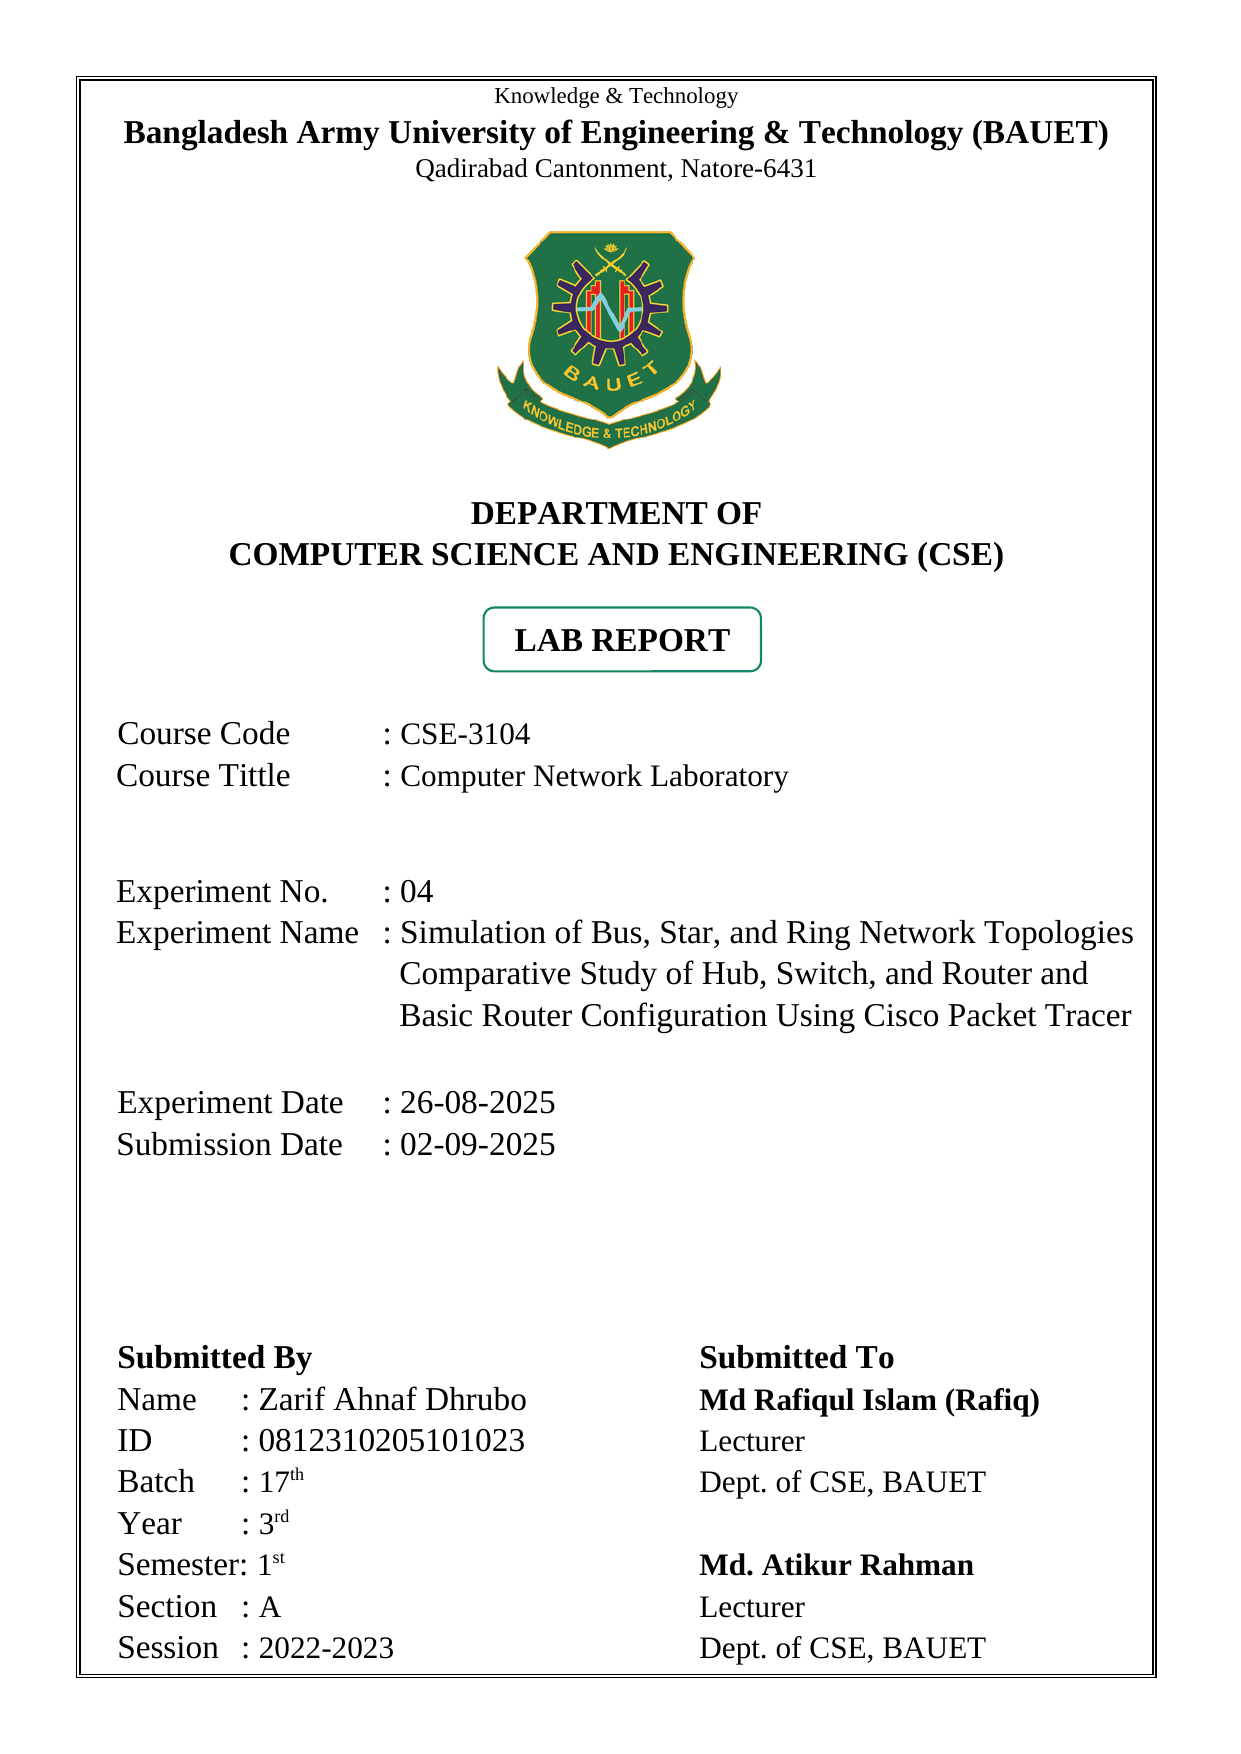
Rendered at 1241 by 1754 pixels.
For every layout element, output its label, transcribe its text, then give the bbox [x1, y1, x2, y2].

text Submitted By Submitted To Name : Zarif Ahnaf Dhrubo Md Rafiqul Islam (Rafiq) ID : 0812310205101023 Lecturer Batch : 17th Dept. of CSE, BAUET Year : 3rd Semester: 1st Md. Atikur Rahman Section : A Lecturer Session : 2022-2023 Dept. of CSE, BAUET [84, 1338, 1150, 1666]
text DEPARTMENT OF COMPUTER SCIENCE AND ENGINEERING (CSE) [82, 493, 1150, 573]
text Knowledge & Technology Bangladesh Army University of Engineering & Technology (BAUET) Qadirabad Cantonment, Natore-6431 [82, 82, 1150, 184]
text Experiment No. : 04 Experiment Name : Simulation of Bus, Star, and Ring Network Topologies Comparative Study of Hub, Switch, and Router and Basic Router Configuration Using Cisco Packet Tracer [82, 871, 1150, 1063]
text Experiment Date : 26-08-2025 Submission Date : 02-09-2025 [83, 1082, 1150, 1162]
picture [490, 224, 726, 455]
text Course Code : CSE-3104 Course Tittle : Computer Network Laboratory [82, 713, 1150, 793]
text LAB REPORT [502, 620, 743, 658]
